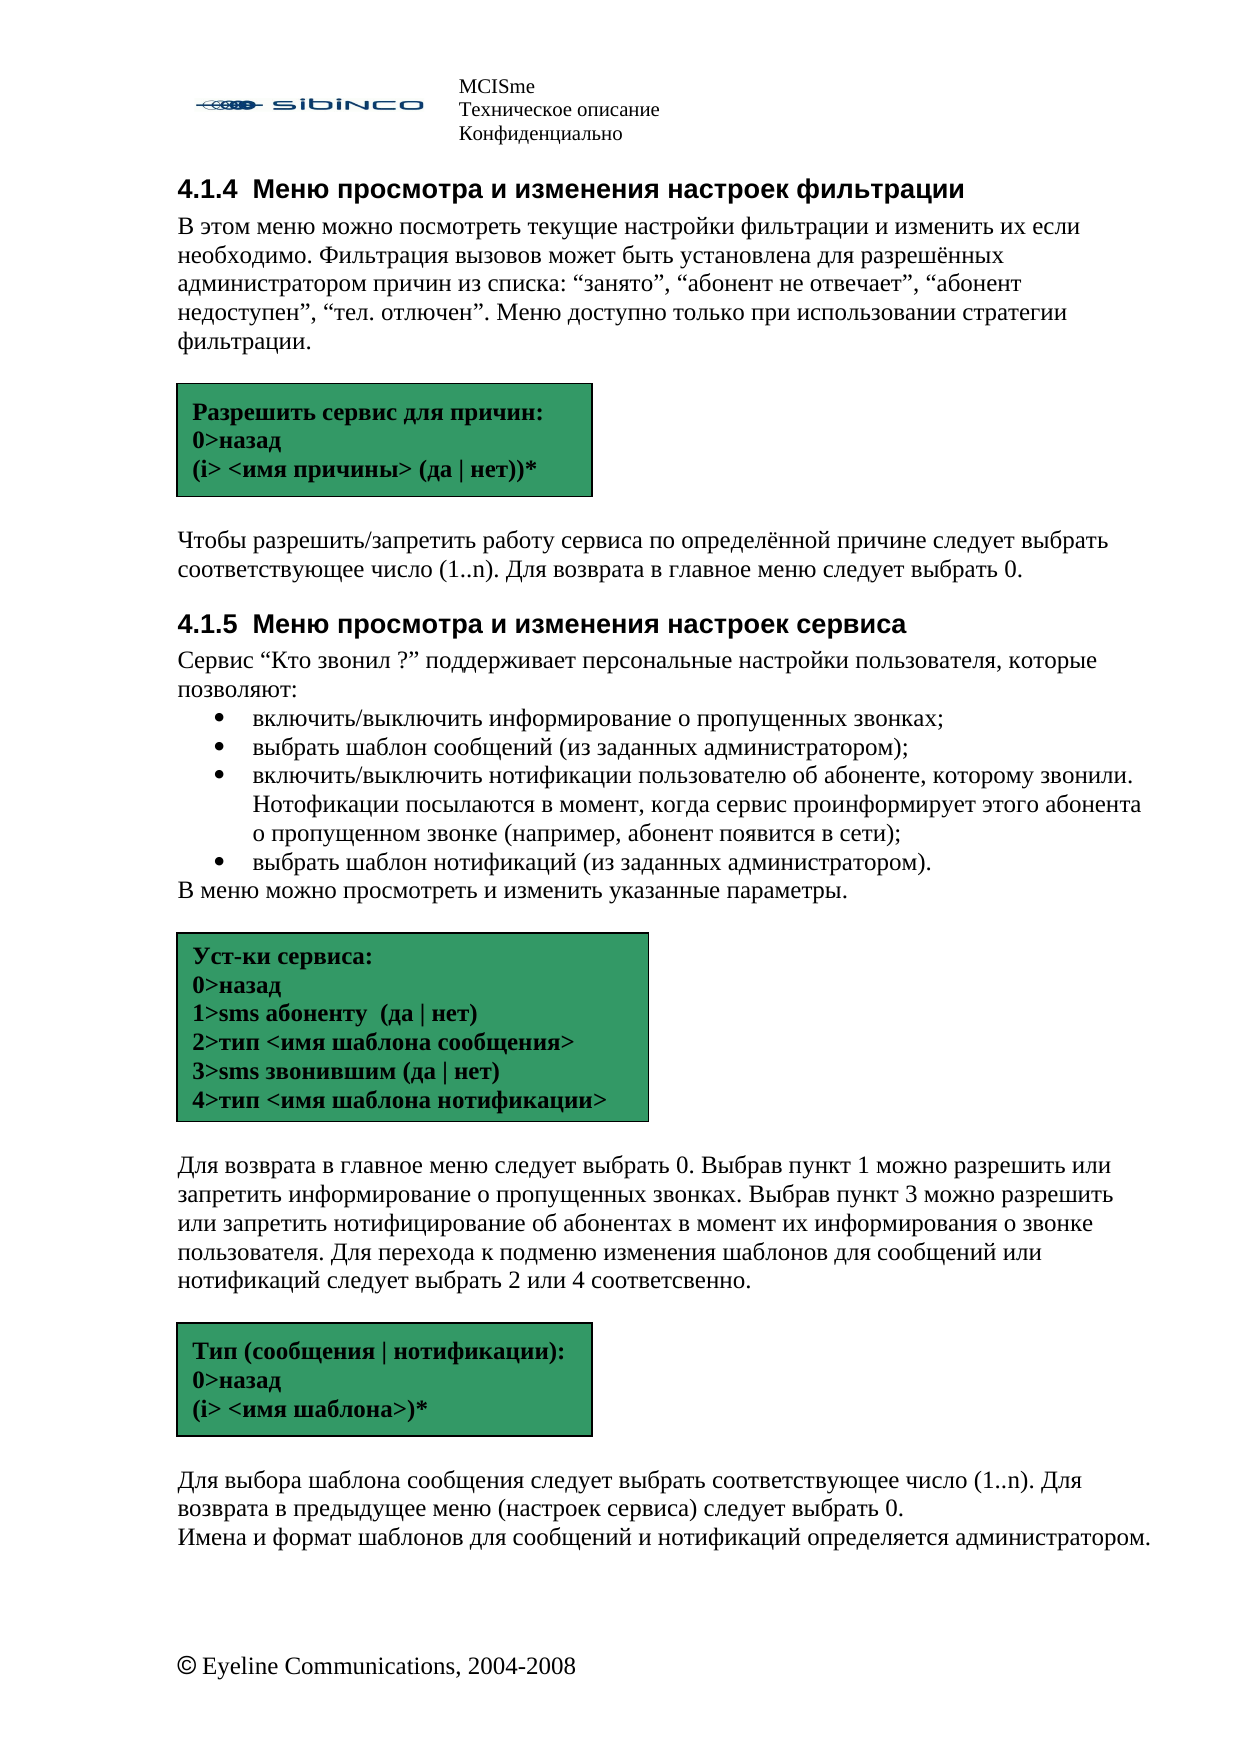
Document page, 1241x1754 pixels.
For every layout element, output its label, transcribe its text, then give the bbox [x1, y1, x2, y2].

list выбрать шаблон сообщений (из заданных администратором); [215, 732, 1152, 760]
picture [194, 98, 425, 112]
text В этом меню можно посмотреть текущие настройки фильтрации и изменить их если необходимо. Фильтрация вызовов может быть установлена для разрешённых администратором причин из списка: “занято”, “абонент не отвечает”, “абонент недоступен”, “тел. отлючен”. Меню доступно только при использовании стратегии фильтрации. [177, 211, 1152, 355]
text Имена и формат шаблонов для сообщений и нотификаций определяется администратором. [177, 1522, 1152, 1551]
list включить/выключить нотификации пользователю об абоненте, которому звонили. Нотофикации посылаются в момент, когда сервис проинформирует этого абонента о пропущенном звонке (например, абонент появится в сети); [215, 760, 1152, 847]
text Чтобы разрешить/запретить работу сервиса по определённой причине следует выбрать соответствующее число (1..n). Для возврата в главное меню следует выбрать 0. [177, 525, 1152, 583]
list включить/выключить информирование о пропущенных звонках; [215, 703, 1152, 732]
subtitle Меню просмотра и изменения настроек фильтрации [177, 173, 1152, 205]
text Для возврата в главное меню следует выбрать 0. Выбрав пункт 1 можно разрешить или запретить информирование о пропущенных звонках. Выбрав пункт 3 можно разрешить или запретить нотифицирование об абонентах в момент их информирования о звонке пользователя. Для перехода к подменю изменения шаблонов для сообщений или нотификаций следует выбрать 2 или 4 соответсвенно. [177, 1150, 1152, 1294]
text Сервис “Кто звонил ?” поддерживает персональные настройки пользователя, которые позволяют: [177, 645, 1152, 703]
list выбрать шаблон нотификаций (из заданных администратором). [215, 847, 1152, 875]
subtitle Меню просмотра и изменения настроек сервиса [177, 608, 1152, 639]
text В меню можно просмотреть и изменить указанные параметры. [177, 875, 1152, 904]
text Для выбора шаблона сообщения следует выбрать соответствующее число (1..n). Для возврата в предыдущее меню (настроек сервиса) следует выбрать 0. [177, 1465, 1152, 1522]
